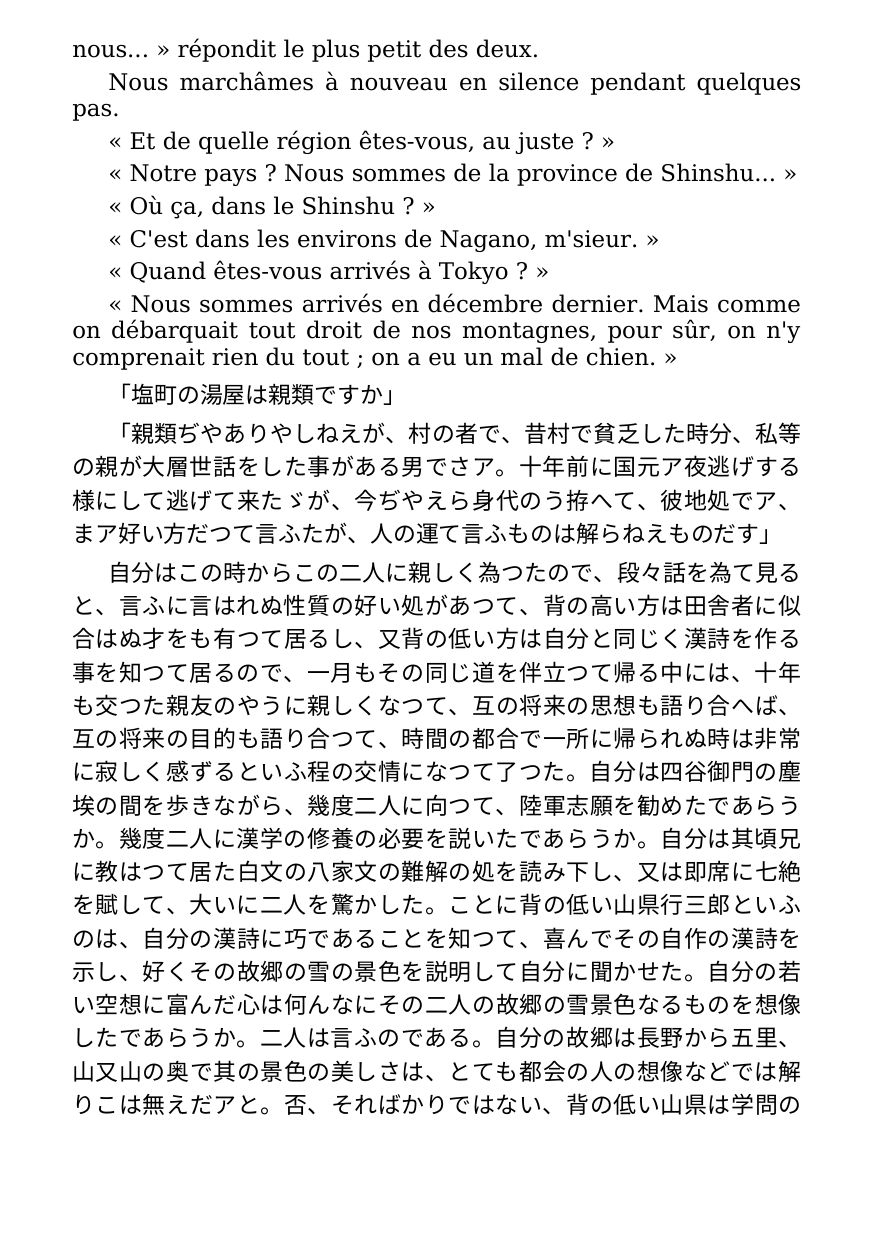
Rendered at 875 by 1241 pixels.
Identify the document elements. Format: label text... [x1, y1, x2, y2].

text « Notre pays ? Nous sommes de la province de Shinshu... » [72, 161, 802, 187]
text « Où ça, dans le Shinshu ? » [72, 193, 802, 220]
text 「塩町の湯屋は親類ですか」 [72, 377, 802, 410]
text Nous marchâmes à nouveau en silence pendant quelques pas. [72, 69, 802, 122]
text « C'est dans les environs de Nagano, m'sieur. » [72, 226, 802, 252]
text nous... » répondit le plus petit des deux. [72, 36, 802, 63]
text « Quand êtes-vous arrivés à Tokyo ? » [72, 258, 802, 285]
text « Nous sommes arrivés en décembre dernier. Mais comme on débarquait tout droit de nos montagnes, pour sûr, on n'y comprenait rien du tout ; on a eu un mal de chien. » [72, 291, 802, 371]
text « Et de quelle région êtes-vous, au juste ? » [72, 128, 802, 154]
text 自分はこの時からこの二人に親しく為つたので、段々話を為て見ると、言ふに言はれぬ性質の好い処があつて、背の高い方は田舎者に似合はぬ才をも有つて居るし、又背の低い方は自分と同じく漢詩を作る事を知つて居るので、一月もその同じ道を伴立つて帰る中には、十年も交つた親友のやうに親しくなつて、互の将来の思想も語り合へば、互の将来の目的も語り合つて、時間の都合で一所に帰られぬ時は非常に寂しく感ずるといふ程の交情になつて了つた。自分は四谷御門の塵埃の間を歩きながら、幾度二人に向つて、陸軍志願を勧めたであらうか。幾度二人に漢学の修養の必要を説いたであらうか。自分は其頃兄に教はつて居た白文の八家文の難解の処を読み下し、又は即席に七絶を賦して、大いに二人を驚かした。ことに背の低い山県行三郎といふのは、自分の漢詩に巧であることを知つて、喜んでその自作の漢詩を示し、好くその故郷の雪の景色を説明して自分に聞かせた。自分の若い空想に富んだ心は何んなにその二人の故郷の雪景色なるものを想像したであらうか。二人は言ふのである。自分の故郷は長野から五里、山又山の奥で其の景色の美しさは、とても都会の人の想像などでは解りこは無えだアと。否、そればかりではない、背の低い山県は学問の [72, 555, 802, 1120]
text 「親類ぢやありやしねえが、村の者で、昔村で貧乏した時分、私等の親が大層世話をした事がある男でさア。十年前に国元ア夜逃げする様にして逃げて来たゞが、今ぢやえら身代のう拵へて、彼地処でア、まア好い方だつて言ふたが、人の運て言ふものは解らねえものだす」 [72, 416, 802, 549]
